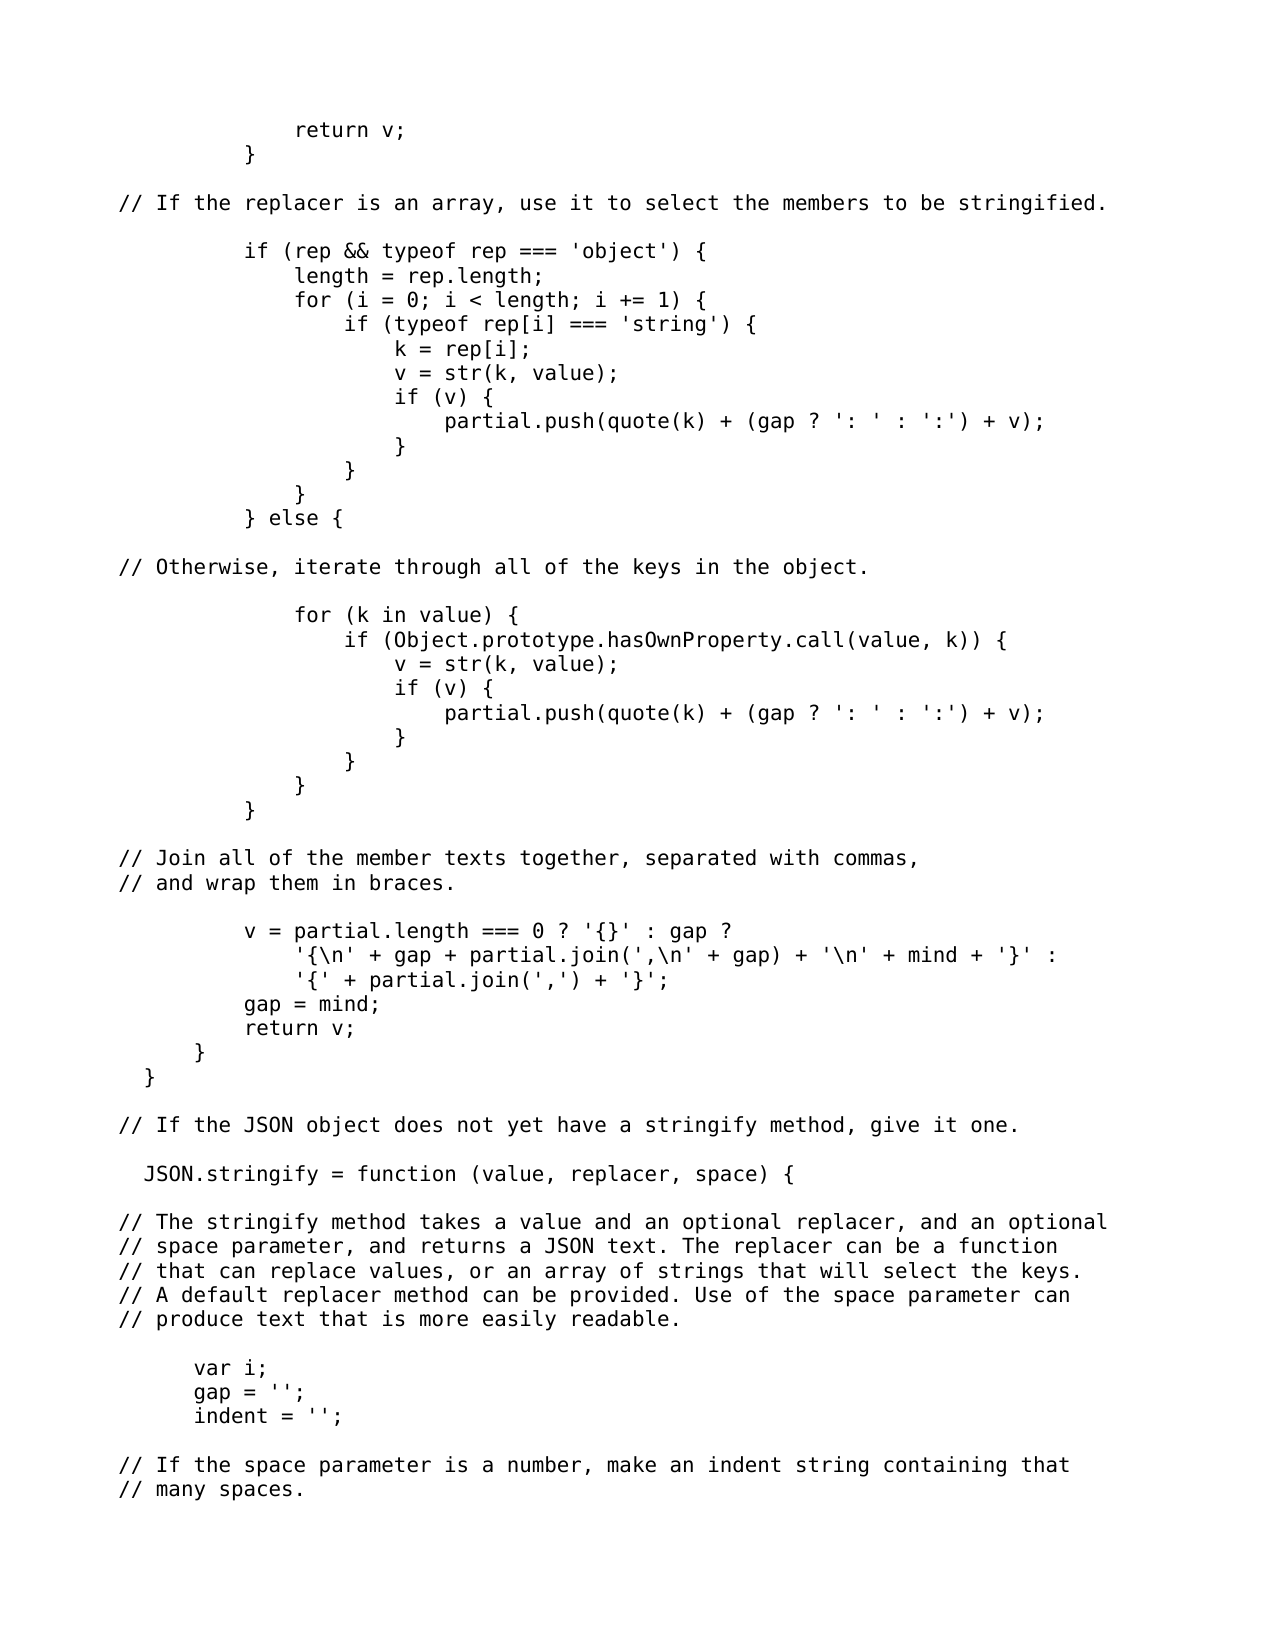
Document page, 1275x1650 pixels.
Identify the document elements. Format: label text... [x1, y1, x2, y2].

text // If the JSON object does not yet have a stringify method, give it one. [118, 1113, 1157, 1137]
text // The stringify method takes a value and an optional replacer, and an optional [118, 1210, 1157, 1234]
text } [118, 434, 1157, 458]
text if (rep && typeof rep === 'object') { [118, 239, 1157, 264]
text } [118, 798, 1157, 822]
text '{' + partial.join(',') + '}'; [118, 968, 1157, 992]
text gap = mind; [118, 992, 1157, 1016]
text gap = ''; [118, 1380, 1157, 1404]
text // Join all of the member texts together, separated with commas, [118, 846, 1157, 871]
text v = partial.length === 0 ? '{}' : gap ? [118, 919, 1157, 943]
text // If the replacer is an array, use it to select the members to be stringified. [118, 191, 1157, 215]
text for (k in value) { [118, 603, 1157, 628]
text if (v) { [118, 385, 1157, 409]
text return v; [118, 118, 1157, 142]
text if (Object.prototype.hasOwnProperty.call(value, k)) { [118, 628, 1157, 652]
text } [118, 482, 1157, 506]
text // space parameter, and returns a JSON text. The replacer can be a function [118, 1234, 1157, 1259]
text if (typeof rep[i] === 'string') { [118, 312, 1157, 337]
text for (i = 0; i < length; i += 1) { [118, 288, 1157, 312]
text // Otherwise, iterate through all of the keys in the object. [118, 555, 1157, 579]
text v = str(k, value); [118, 361, 1157, 385]
text partial.push(quote(k) + (gap ? ': ' : ':') + v); [118, 409, 1157, 434]
text } else { [118, 506, 1157, 531]
text } [118, 725, 1157, 749]
text // and wrap them in braces. [118, 871, 1157, 895]
text JSON.stringify = function (value, replacer, space) { [118, 1162, 1157, 1186]
text // produce text that is more easily readable. [118, 1307, 1157, 1332]
text partial.push(quote(k) + (gap ? ': ' : ':') + v); [118, 701, 1157, 725]
text v = str(k, value); [118, 652, 1157, 676]
text '{\n' + gap + partial.join(',\n' + gap) + '\n' + mind + '}' : [118, 943, 1157, 968]
text // many spaces. [118, 1477, 1157, 1502]
text } [118, 458, 1157, 482]
text indent = ''; [118, 1404, 1157, 1429]
text } [118, 749, 1157, 773]
text return v; [118, 1016, 1157, 1040]
text if (v) { [118, 676, 1157, 701]
text length = rep.length; [118, 264, 1157, 288]
text } [118, 773, 1157, 798]
text var i; [118, 1356, 1157, 1380]
text // If the space parameter is a number, make an indent string containing that [118, 1453, 1157, 1477]
text k = rep[i]; [118, 337, 1157, 361]
text } [118, 1065, 1157, 1089]
text // that can replace values, or an array of strings that will select the keys. [118, 1259, 1157, 1283]
text } [118, 1040, 1157, 1065]
text // A default replacer method can be provided. Use of the space parameter can [118, 1283, 1157, 1307]
text } [118, 142, 1157, 167]
